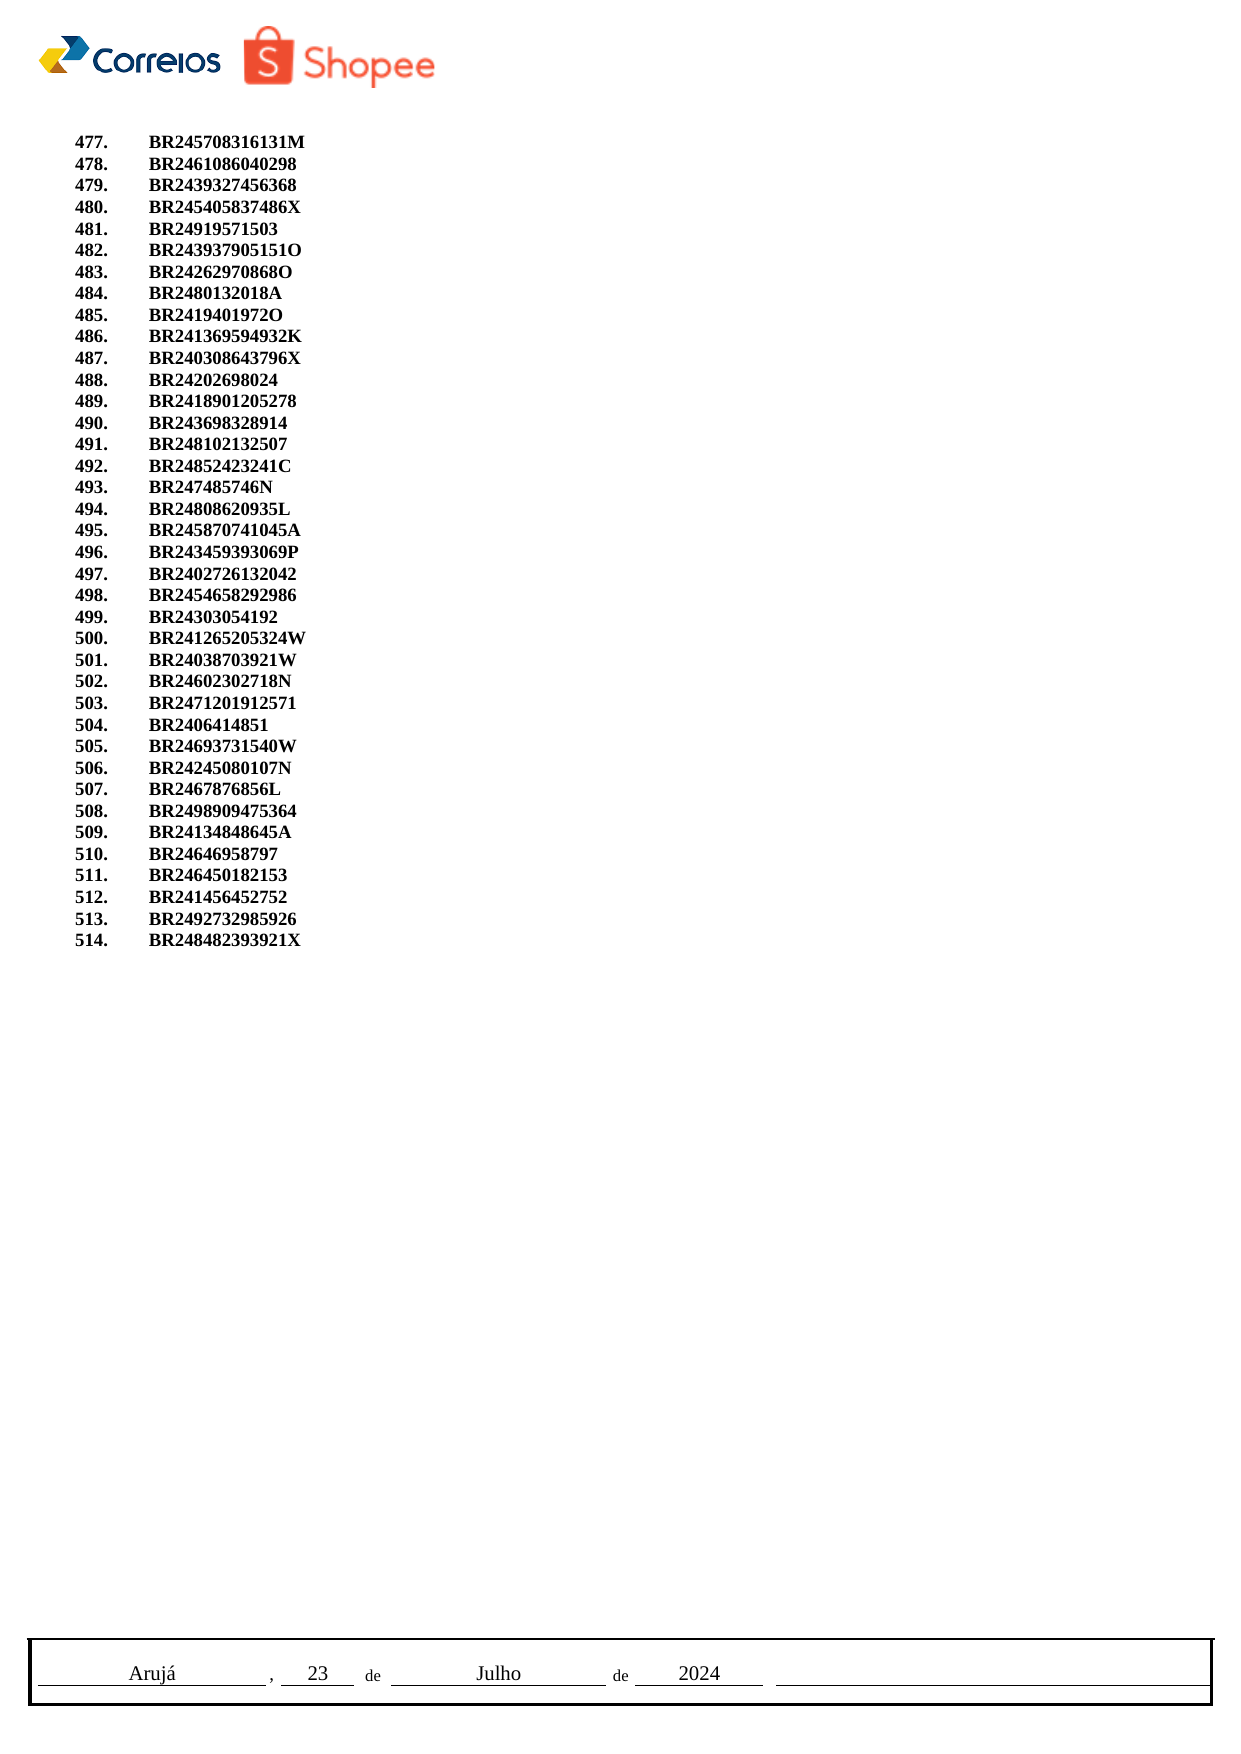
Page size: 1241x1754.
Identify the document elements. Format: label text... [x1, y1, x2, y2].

list BR24808620935L [75, 498, 329, 519]
list BR245405837486X [75, 196, 329, 217]
list BR245870741045A [75, 519, 329, 541]
list BR24919571503 [75, 217, 329, 239]
list BR24693731540W [75, 735, 329, 757]
list BR248102132507 [75, 433, 329, 455]
list BR241456452752 [75, 886, 329, 907]
list BR2498909475364 [75, 800, 329, 821]
list BR2406414851 [75, 713, 329, 735]
list BR241369594932K [75, 325, 329, 347]
list BR24303054192 [75, 606, 329, 627]
list BR248482393921X [75, 929, 329, 951]
list BR24202698024 [75, 368, 329, 390]
list BR2418901205278 [75, 390, 329, 412]
list BR24852423241C [75, 455, 329, 476]
list BR2471201912571 [75, 692, 329, 713]
list BR243459393069P [75, 541, 329, 562]
list BR247485746N [75, 476, 329, 498]
list BR241265205324W [75, 627, 329, 649]
list BR2480132018A [75, 282, 329, 304]
list BR2467876856L [75, 778, 329, 800]
list BR2461086040298 [75, 153, 329, 174]
list BR245708316131M [75, 131, 329, 153]
list BR24262970868O [75, 261, 329, 282]
list BR24602302718N [75, 670, 329, 692]
list BR240308643796X [75, 347, 329, 368]
list BR2419401972O [75, 304, 329, 325]
list BR246450182153 [75, 864, 329, 886]
list BR24245080107N [75, 757, 329, 778]
list BR2492732985926 [75, 907, 329, 929]
list BR243698328914 [75, 412, 329, 433]
list BR2402726132042 [75, 562, 329, 584]
list BR243937905151O [75, 239, 329, 261]
list BR2454658292986 [75, 584, 329, 606]
list BR24646958797 [75, 843, 329, 864]
list BR2439327456368 [75, 174, 329, 196]
list BR24038703921W [75, 649, 329, 670]
list BR24134848645A [75, 821, 329, 843]
